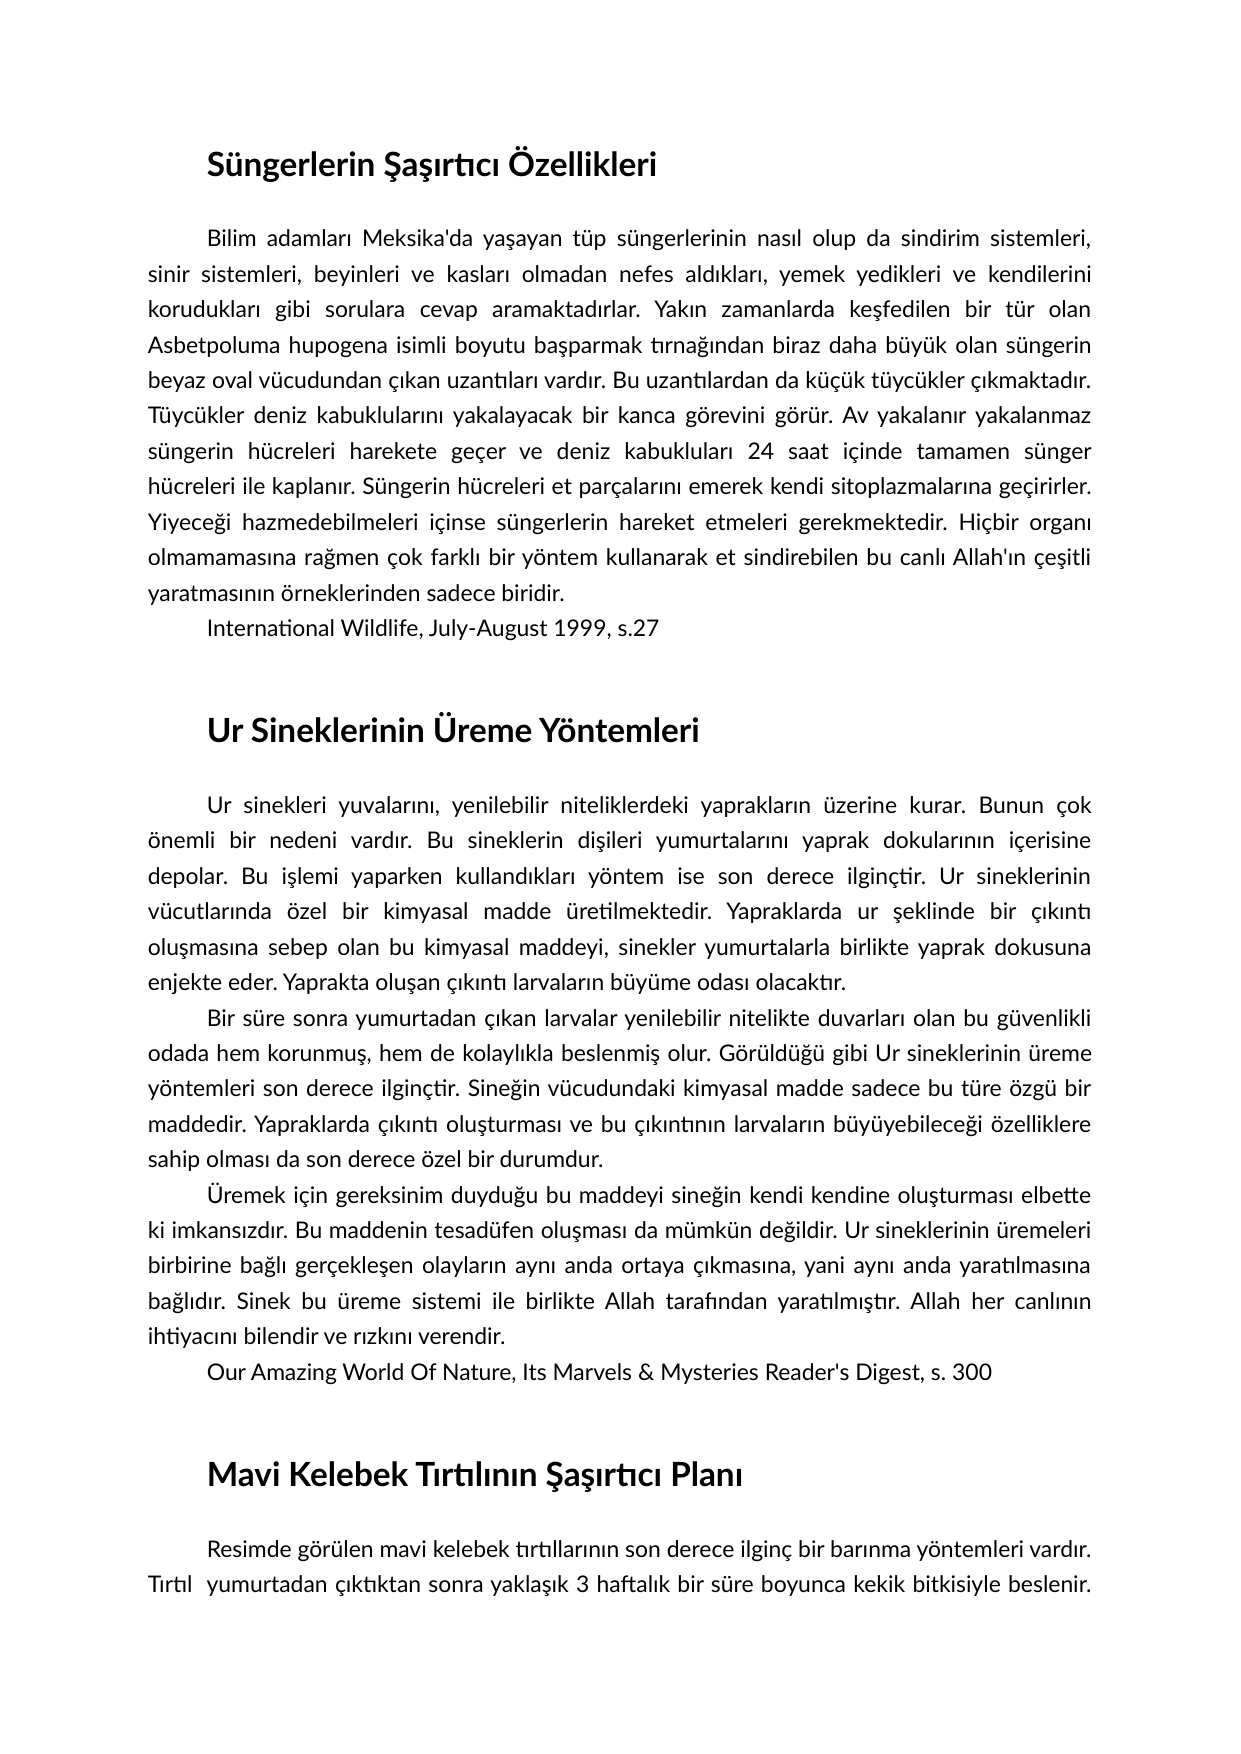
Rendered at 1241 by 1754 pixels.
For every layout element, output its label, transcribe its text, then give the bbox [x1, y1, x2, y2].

text Ur sinekleri yuvalarını, yenilebilir niteliklerdeki yaprakların üzerine kurar. Bunun çok önemli bir nedeni vardır. Bu sineklerin dişileri yumurtalarını yaprak dokularının içerisine depolar. Bu işlemi yaparken kullandıkları yöntem ise son derece ilginçtir. Ur sineklerinin vücutlarında özel bir kimyasal madde üretilmektedir. Yapraklarda ur şeklinde bir çıkıntı oluşmasına sebep olan bu kimyasal maddeyi, sinekler yumurtalarla birlikte yaprak dokusuna enjekte eder. Yaprakta oluşan çıkıntı larvaların büyüme odası olacaktır. [148, 785, 1093, 998]
text Our Amazing World Of Nature, Its Marvels & Mysteries Reader's Digest, s. 300 [148, 1352, 1093, 1387]
text Üremek için gereksinim duyduğu bu maddeyi sineğin kendi kendine oluşturması elbette ki imkansızdır. Bu maddenin tesadüfen oluşması da mümkün değildir. Ur sineklerinin üremeleri birbirine bağlı gerçekleşen olayların aynı anda ortaya çıkmasına, yani aynı anda yaratılmasına bağlıdır. Sinek bu üreme sistemi ile birlikte Allah tarafından yaratılmıştır. Allah her canlının ihtiyacını bilendir ve rızkını verendir. [148, 1175, 1093, 1352]
subtitle Süngerlerin Şaşırtıcı Özellikleri [207, 148, 1093, 183]
text International Wildlife, July-August 1999, s.27 [148, 608, 1093, 643]
text Bilim adamları Meksika'da yaşayan tüp süngerlerinin nasıl olup da sindirim sistemleri, sinir sistemleri, beyinleri ve kasları olmadan nefes aldıkları, yemek yedikleri ve kendilerini korudukları gibi sorulara cevap aramaktadırlar. Yakın zamanlarda keşfedilen bir tür olan Asbetpoluma hupogena isimli boyutu başparmak tırnağından biraz daha büyük olan süngerin beyaz oval vücudundan çıkan uzantıları vardır. Bu uzantılardan da küçük tüycükler çıkmaktadır. Tüycükler deniz kabuklularını yakalayacak bir kanca görevini görür. Av yakalanır yakalanmaz süngerin hücreleri harekete geçer ve deniz kabukluları 24 saat içinde tamamen sünger hücreleri ile kaplanır. Süngerin hücreleri et parçalarını emerek kendi sitoplazmalarına geçirirler. Yiyeceği hazmedebilmeleri içinse süngerlerin hareket etmeleri gerekmektedir. Hiçbir organı olmamamasına rağmen çok farklı bir yöntem kullanarak et sindirebilen bu canlı Allah'ın çeşitli yaratmasının örneklerinden sadece biridir. [148, 218, 1093, 608]
subtitle Ur Sineklerinin Üreme Yöntemleri [148, 714, 1093, 750]
text Bir süre sonra yumurtadan çıkan larvalar yenilebilir nitelikte duvarları olan bu güvenlikli odada hem korunmuş, hem de kolaylıkla beslenmiş olur. Görüldüğü gibi Ur sineklerinin üreme yöntemleri son derece ilginçtir. Sineğin vücudundaki kimyasal madde sadece bu türe özgü bir maddedir. Yapraklarda çıkıntı oluşturması ve bu çıkıntının larvaların büyüyebileceği özelliklere sahip olması da son derece özel bir durumdur. [148, 998, 1093, 1175]
subtitle Mavi Kelebek Tırtılının Şaşırtıcı Planı [148, 1458, 1093, 1493]
text Resimde görülen mavi kelebek tırtıllarının son derece ilginç bir barınma yöntemleri vardır. Tırtıl yumurtadan çıktıktan sonra yaklaşık 3 haftalık bir süre boyunca kekik bitkisiyle beslenir. [148, 1529, 1093, 1600]
